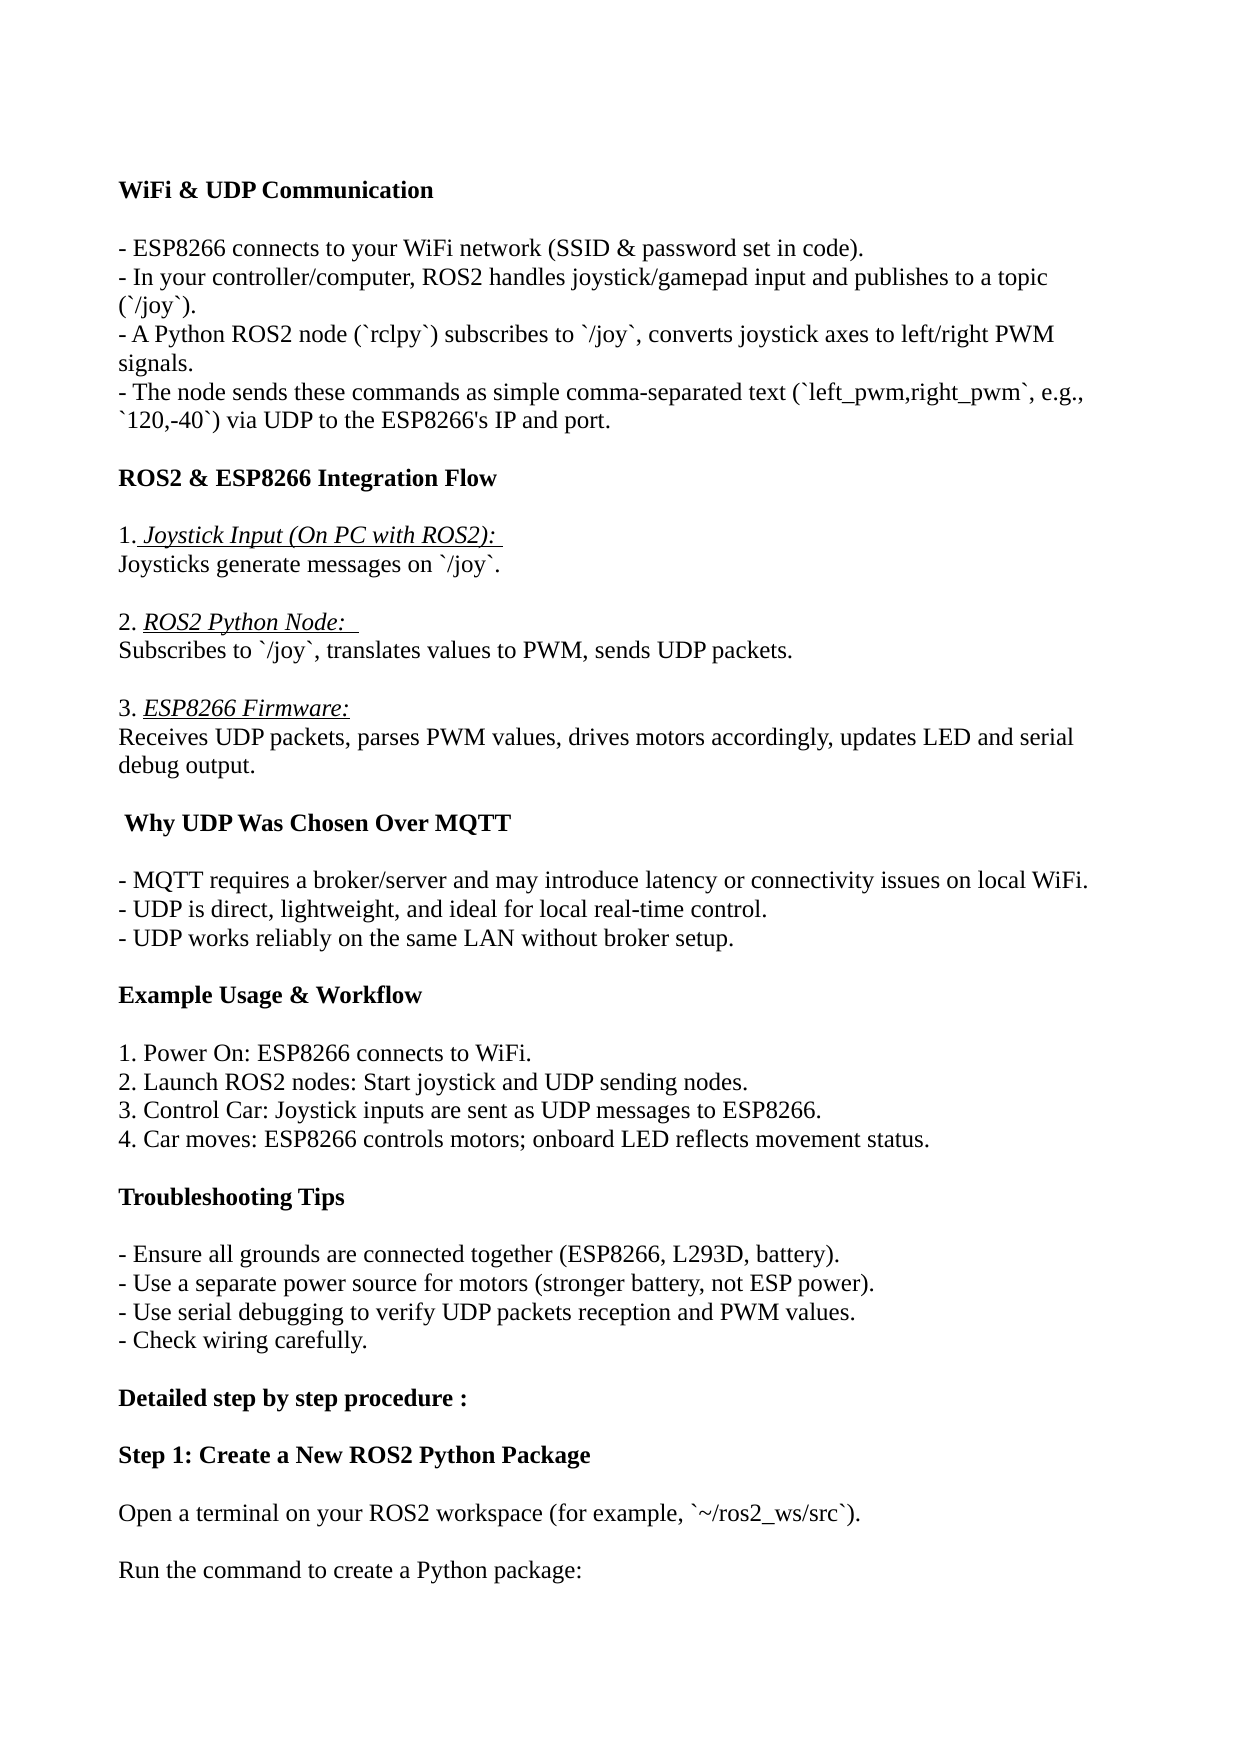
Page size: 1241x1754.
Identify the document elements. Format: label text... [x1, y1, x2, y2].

text Open a terminal on your ROS2 workspace (for example, `~/ros2_ws/src`). [118, 1498, 1122, 1527]
text Step 1: Create a New ROS2 Python Package [118, 1441, 1122, 1469]
text - Ensure all grounds are connected together (ESP8266, L293D, battery). [118, 1239, 1122, 1268]
text - A Python ROS2 node (`rclpy`) subscribes to `/joy`, converts joystick axes to left/right PWM signals. [118, 319, 1122, 377]
text Detailed step by step procedure : [118, 1383, 1122, 1412]
text 3. Control Car: Joystick inputs are sent as UDP messages to ESP8266. [118, 1096, 1122, 1124]
text - Use a separate power source for motors (stronger battery, not ESP power). [118, 1268, 1122, 1297]
text - The node sends these commands as simple comma-separated text (`left_pwm,right_pwm`, e.g., `120,-40`) via UDP to the ESP8266's IP and port. [118, 377, 1122, 434]
text - Use serial debugging to verify UDP packets reception and PWM values. [118, 1297, 1122, 1326]
text 1. Power On: ESP8266 connects to WiFi. [118, 1038, 1122, 1067]
text - In your controller/computer, ROS2 handles joystick/gamepad input and publishes to a topic (`/joy`). [118, 262, 1122, 319]
text Receives UDP packets, parses PWM values, drives motors accordingly, updates LED and serial debug output. [118, 722, 1122, 779]
text - UDP is direct, lightweight, and ideal for local real-time control. [118, 894, 1122, 923]
text WiFi & UDP Communication [118, 176, 1122, 204]
text 3. ESP8266 Firmware: [118, 693, 1122, 722]
text Example Usage & Workflow [118, 981, 1122, 1009]
text Subscribes to `/joy`, translates values to PWM, sends UDP packets. [118, 636, 1122, 664]
text Run the command to create a Python package: [118, 1556, 1122, 1584]
text 4. Car moves: ESP8266 controls motors; onboard LED reflects movement status. [118, 1124, 1122, 1153]
text - ESP8266 connects to your WiFi network (SSID & password set in code). [118, 233, 1122, 262]
text - UDP works reliably on the same LAN without broker setup. [118, 923, 1122, 952]
text 1. Joystick Input (On PC with ROS2): [118, 521, 1122, 549]
text Troubleshooting Tips [118, 1182, 1122, 1211]
text - MQTT requires a broker/server and may introduce latency or connectivity issues on local WiFi. [118, 866, 1122, 894]
text - Check wiring carefully. [118, 1326, 1122, 1354]
text 2. Launch ROS2 nodes: Start joystick and UDP sending nodes. [118, 1067, 1122, 1096]
text ROS2 & ESP8266 Integration Flow [118, 463, 1122, 492]
text Why UDP Was Chosen Over MQTT [118, 808, 1122, 837]
text Joysticks generate messages on `/joy`. [118, 549, 1122, 578]
text 2. ROS2 Python Node: [118, 607, 1122, 636]
